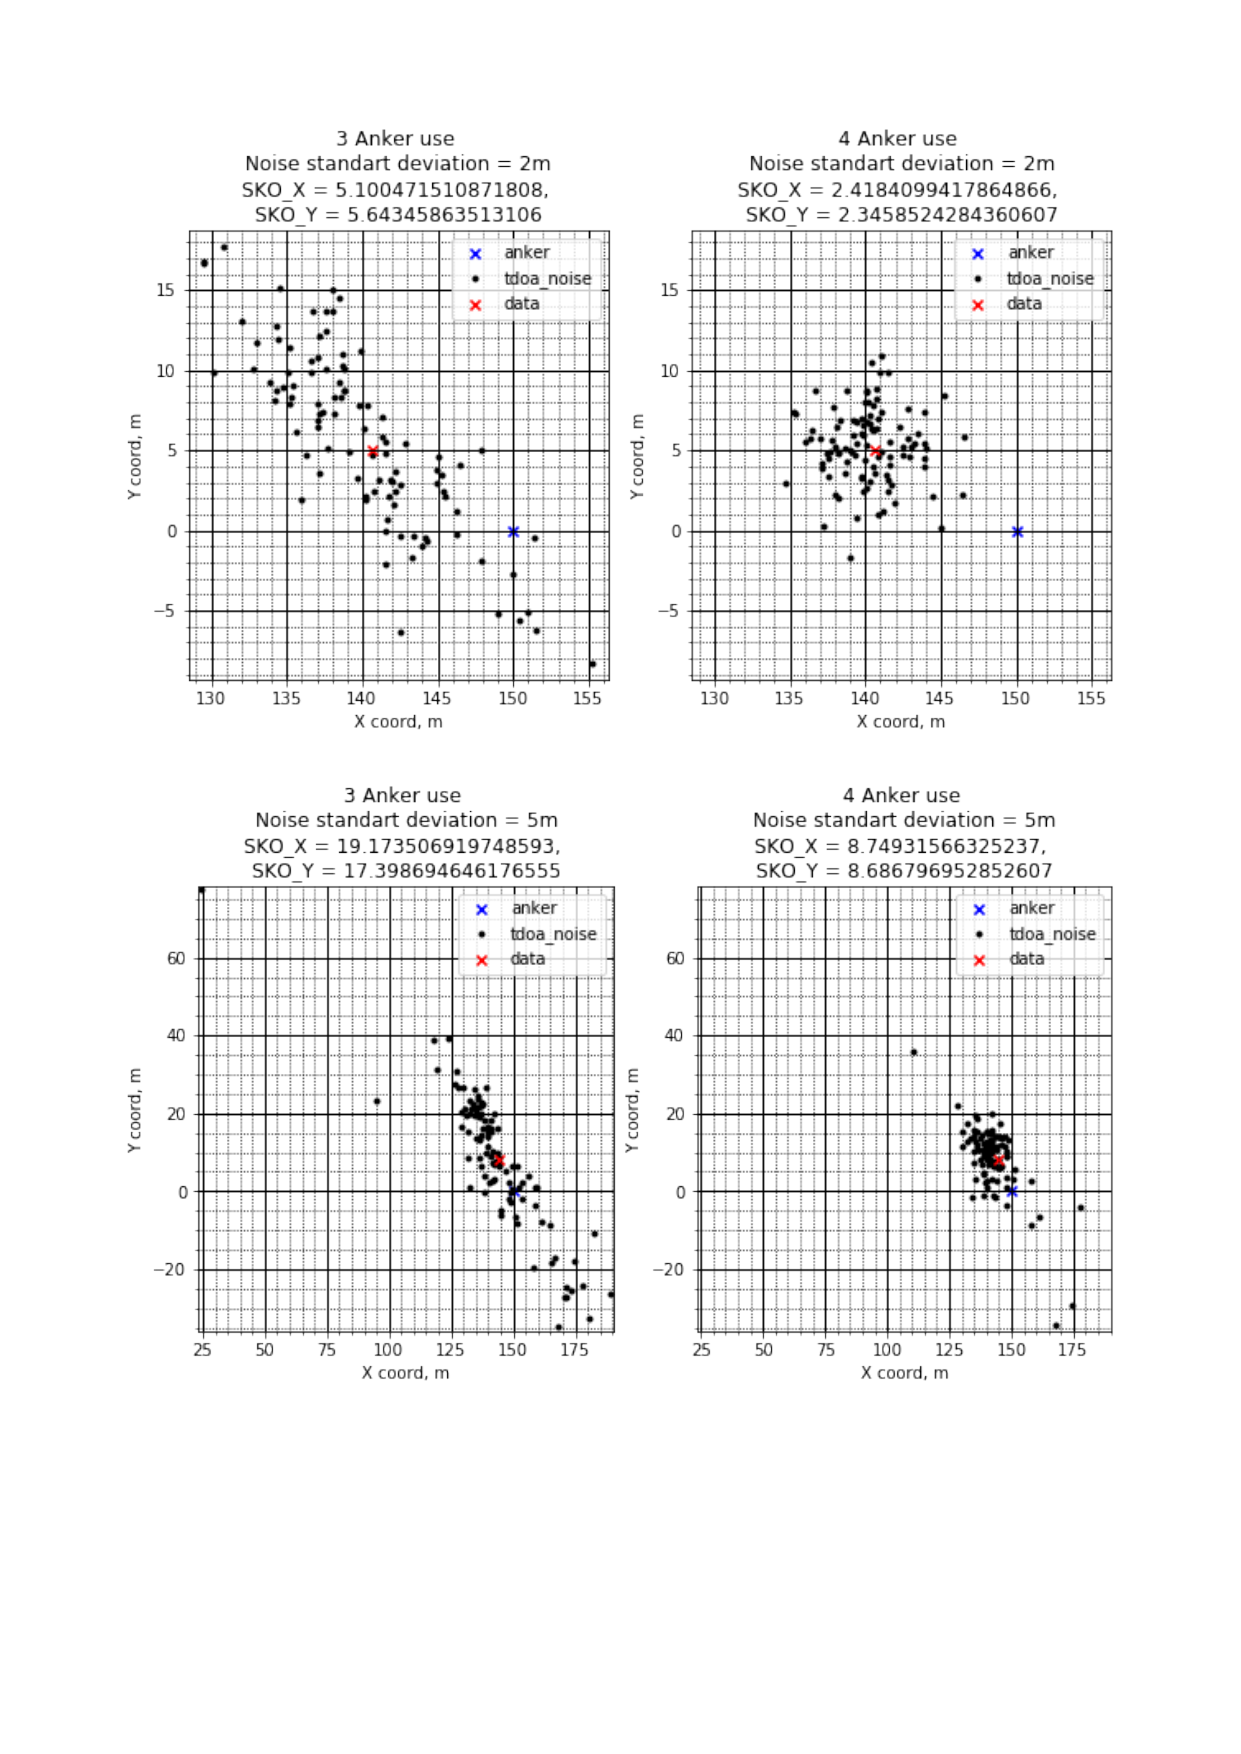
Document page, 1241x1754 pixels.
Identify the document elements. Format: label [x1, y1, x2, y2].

picture [118, 775, 1123, 1394]
picture [118, 118, 1123, 743]
